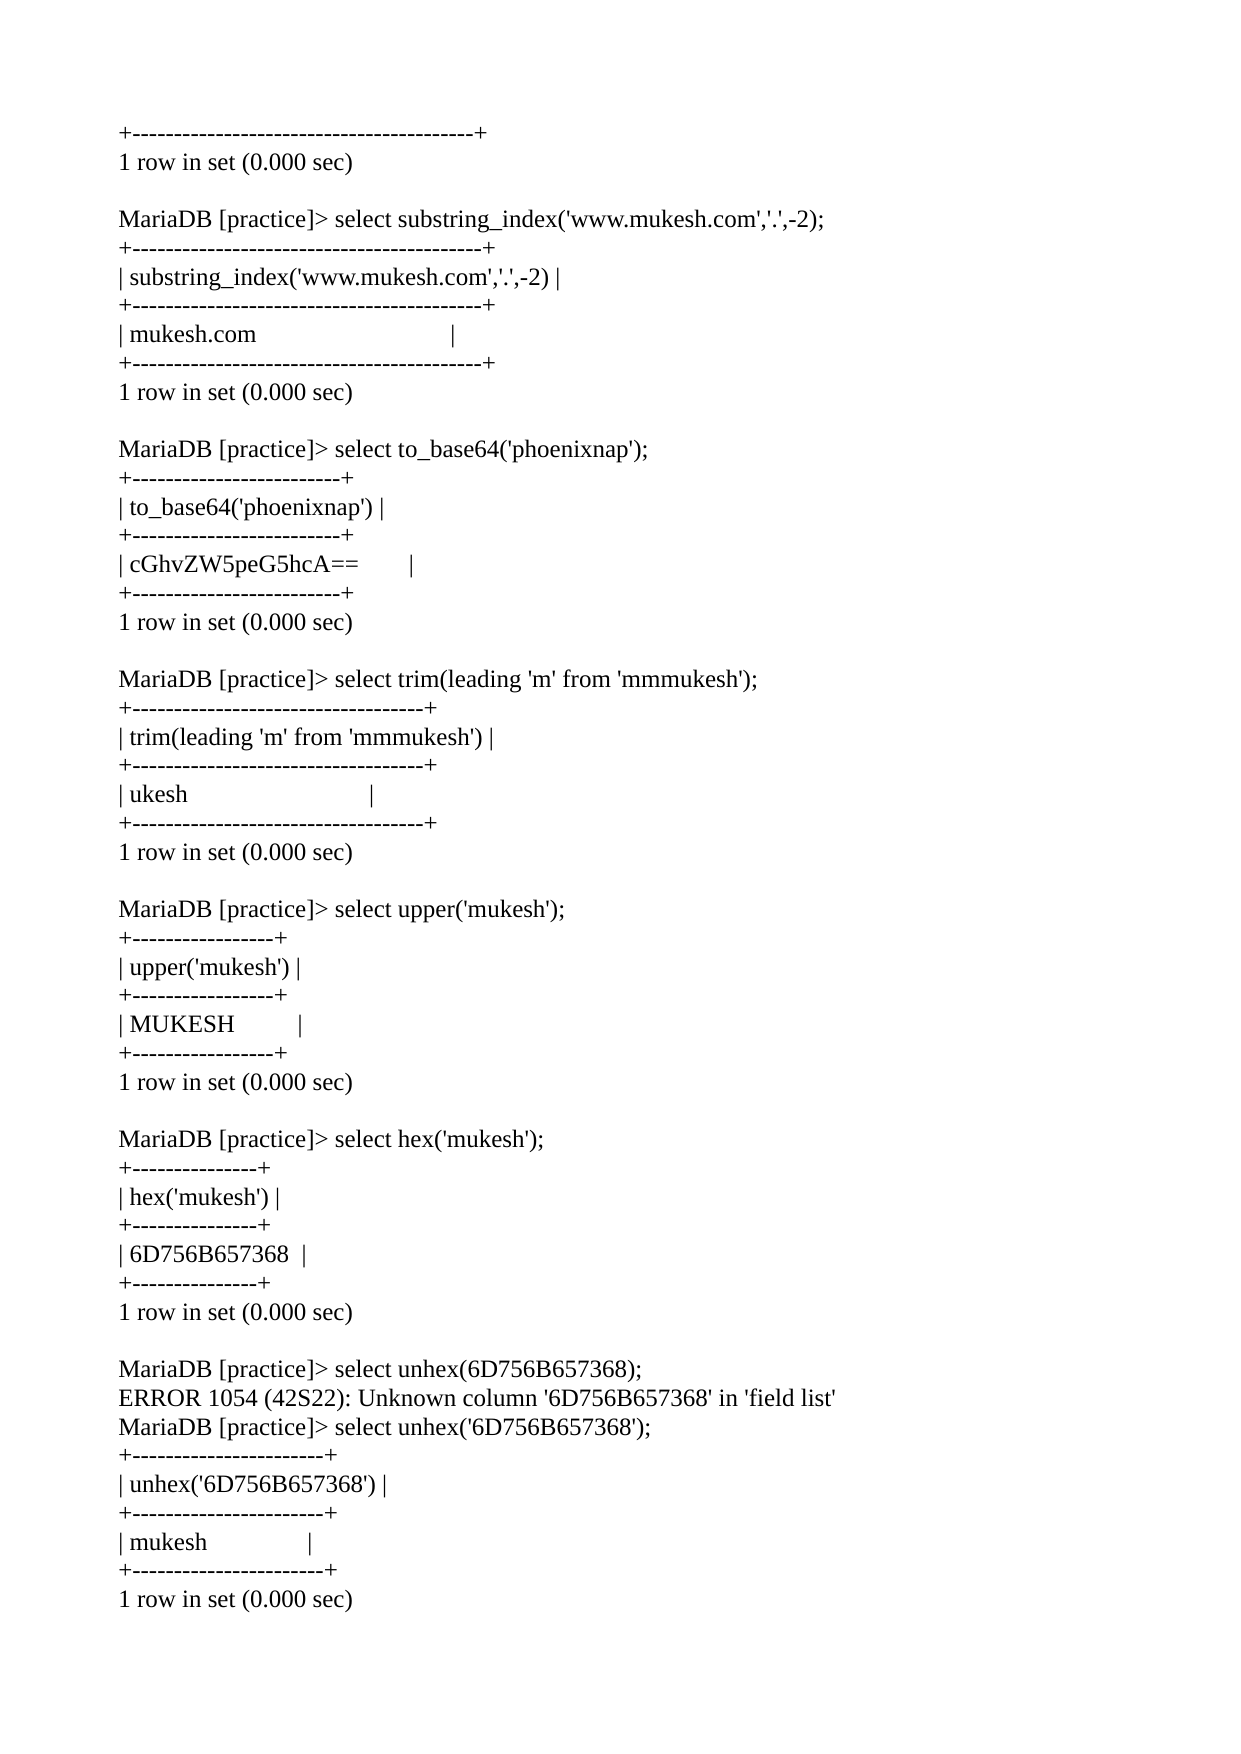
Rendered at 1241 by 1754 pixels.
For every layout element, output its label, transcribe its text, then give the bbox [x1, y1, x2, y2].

text | substring_index('www.mukesh.com','.',-2) | [118, 262, 1122, 291]
text +---------------+ [118, 1153, 1122, 1182]
text MariaDB [practice]> select trim(leading 'm' from 'mmmukesh'); [118, 664, 1122, 693]
text 1 row in set (0.000 sec) [118, 1067, 1122, 1096]
text 1 row in set (0.000 sec) [118, 607, 1122, 636]
text | cGhvZW5peG5hcA== | [118, 549, 1122, 578]
text +-----------------------------------------+ [118, 118, 1122, 147]
text +---------------+ [118, 1211, 1122, 1239]
text MariaDB [practice]> select upper('mukesh'); [118, 894, 1122, 923]
text | unhex('6D756B657368') | [118, 1469, 1122, 1498]
text | mukesh.com | [118, 319, 1122, 348]
text +-----------------------+ [118, 1498, 1122, 1527]
text +---------------+ [118, 1268, 1122, 1297]
text +-----------------------------------+ [118, 751, 1122, 779]
text MariaDB [practice]> select unhex('6D756B657368'); [118, 1412, 1122, 1441]
text +-----------------------------------+ [118, 693, 1122, 722]
text +------------------------------------------+ [118, 348, 1122, 377]
text 1 row in set (0.000 sec) [118, 1584, 1122, 1613]
text +-------------------------+ [118, 463, 1122, 492]
text MariaDB [practice]> select unhex(6D756B657368); [118, 1354, 1122, 1383]
text | to_base64('phoenixnap') | [118, 492, 1122, 521]
text 1 row in set (0.000 sec) [118, 147, 1122, 176]
text +-----------------+ [118, 981, 1122, 1009]
text +-----------------+ [118, 923, 1122, 952]
text | upper('mukesh') | [118, 952, 1122, 981]
text +-----------------------+ [118, 1556, 1122, 1584]
text 1 row in set (0.000 sec) [118, 837, 1122, 866]
text | mukesh | [118, 1527, 1122, 1556]
text | 6D756B657368 | [118, 1239, 1122, 1268]
text | MUKESH | [118, 1009, 1122, 1038]
text +-------------------------+ [118, 578, 1122, 607]
text +-------------------------+ [118, 521, 1122, 549]
text 1 row in set (0.000 sec) [118, 1297, 1122, 1326]
text +------------------------------------------+ [118, 291, 1122, 319]
text 1 row in set (0.000 sec) [118, 377, 1122, 406]
text +-----------------+ [118, 1038, 1122, 1067]
text MariaDB [practice]> select to_base64('phoenixnap'); [118, 434, 1122, 463]
text +------------------------------------------+ [118, 233, 1122, 262]
text +-----------------------+ [118, 1441, 1122, 1469]
text | hex('mukesh') | [118, 1182, 1122, 1211]
text MariaDB [practice]> select substring_index('www.mukesh.com','.',-2); [118, 204, 1122, 233]
text | ukesh | [118, 779, 1122, 808]
text +-----------------------------------+ [118, 808, 1122, 837]
text MariaDB [practice]> select hex('mukesh'); [118, 1124, 1122, 1153]
text | trim(leading 'm' from 'mmmukesh') | [118, 722, 1122, 751]
text ERROR 1054 (42S22): Unknown column '6D756B657368' in 'field list' [118, 1383, 1122, 1412]
